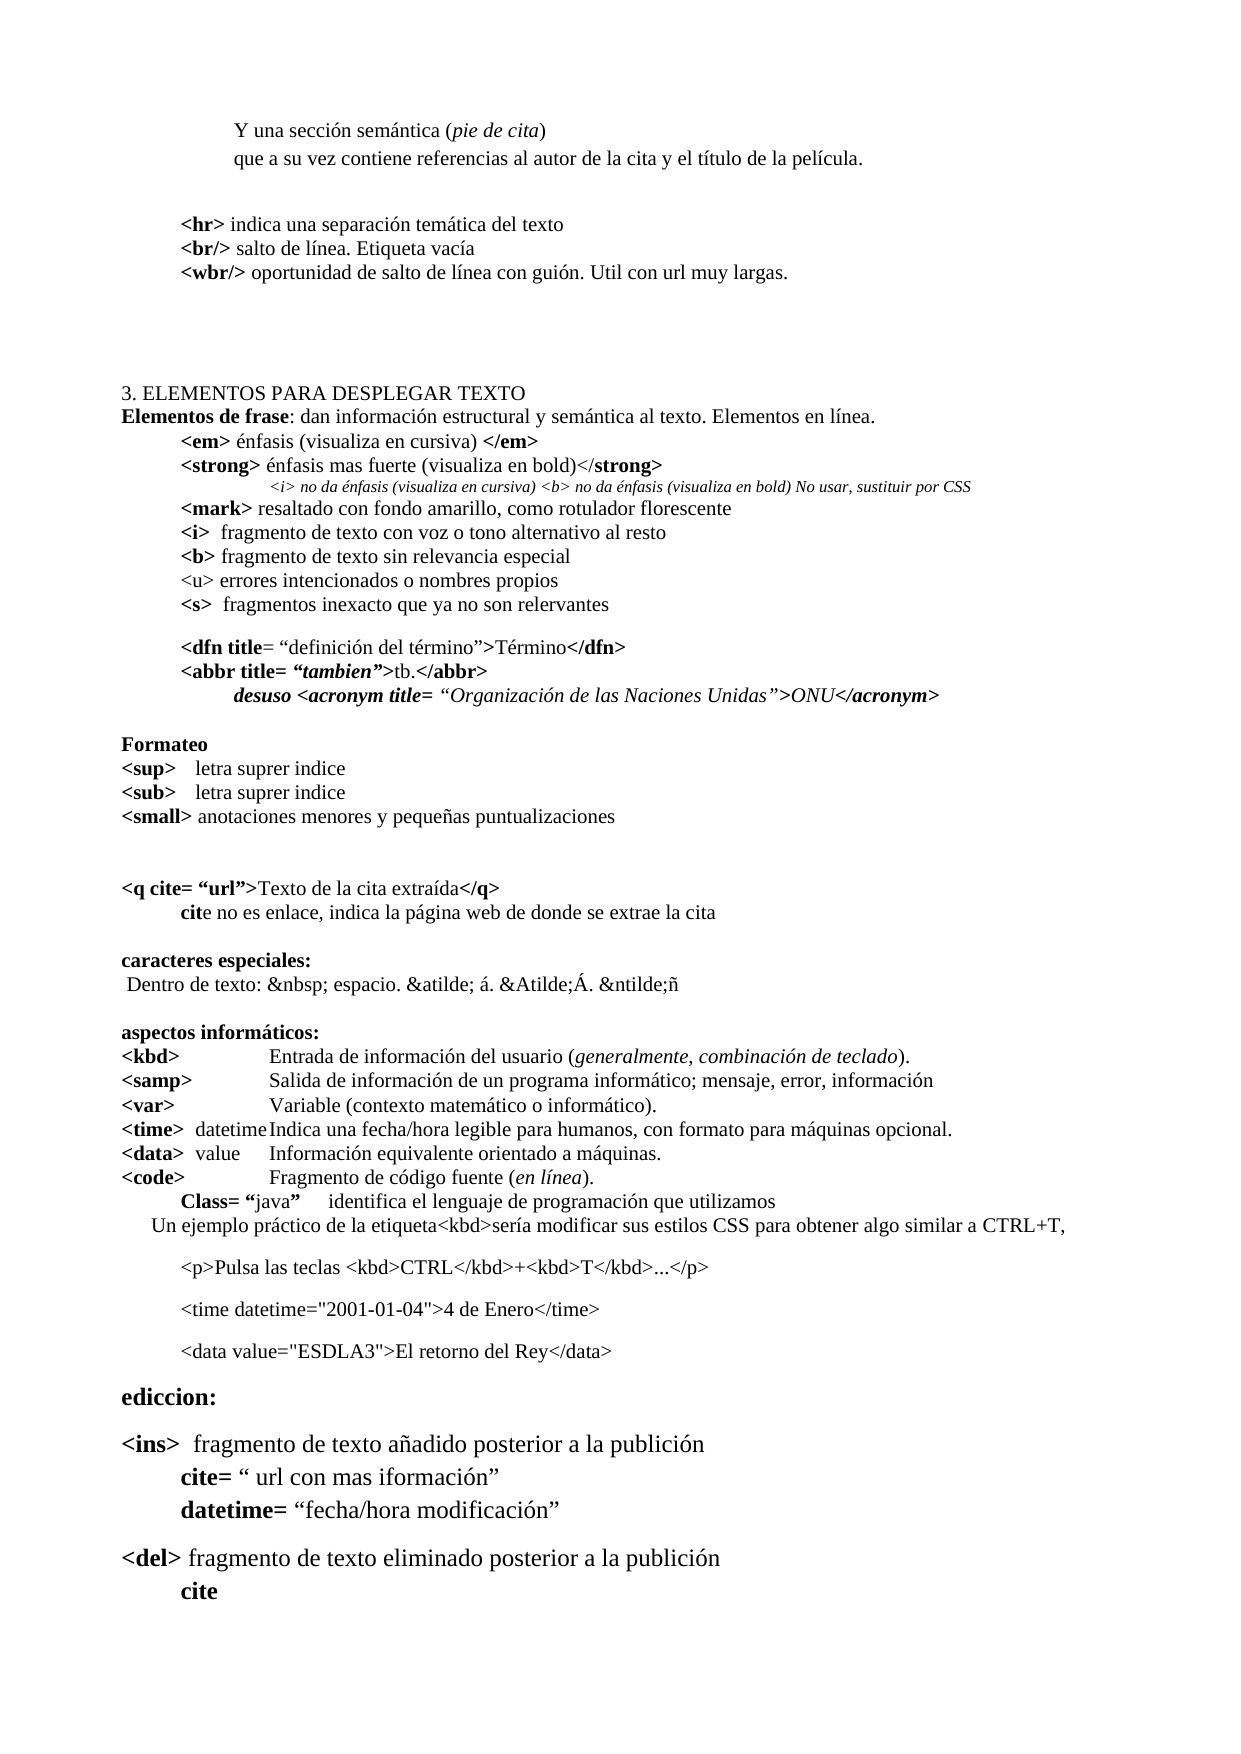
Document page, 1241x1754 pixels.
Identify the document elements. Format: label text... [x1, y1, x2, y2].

text <data value="ESDLA3">El retorno del Rey</data> [180, 1339, 1122, 1363]
text Un ejemplo práctico de la etiqueta<kbd>sería modificar sus estilos CSS para obtener algo similar a CTRL+T, [151, 1213, 1122, 1237]
text <mark> resaltado con fondo amarillo, como rotulador florescente [180, 496, 1122, 520]
text datetime= “fecha/hora modificación” [180, 1495, 1122, 1524]
text <b> fragmento de texto sin relevancia especial [180, 544, 1122, 568]
text cite no es enlace, indica la página web de donde se extrae la cita [180, 900, 1122, 924]
text <s> fragmentos inexacto que ya no son relervantes [180, 592, 1122, 616]
text desuso <acronym title= “Organización de las Naciones Unidas”>ONU</acronym> [233, 683, 1122, 707]
text <em> énfasis (visualiza en cursiva) </em> [180, 428, 1122, 453]
text Class= “java” identifica el lenguaje de programación que utilizamos [180, 1189, 1122, 1213]
text Elementos de frase: dan información estructural y semántica al texto. Elementos en línea. [121, 404, 1122, 428]
text Dentro de texto: &nbsp; espacio. &atilde; á. &Atilde;Á. &ntilde;ñ [121, 972, 1122, 996]
text <sub> letra suprer indice [121, 780, 1122, 804]
text Y una sección semántica (pie de cita) [233, 118, 1122, 142]
text <p>Pulsa las teclas <kbd>CTRL</kbd>+<kbd>T</kbd>...</p> [180, 1255, 1122, 1279]
text aspectos informáticos: [121, 1020, 1122, 1044]
text <sup> letra suprer indice [121, 756, 1122, 780]
text <dfn title= “definición del término”>Término</dfn> [180, 635, 1122, 659]
text <br/> salto de línea. Etiqueta vacía [180, 236, 1122, 260]
text <i> no da énfasis (visualiza en cursiva) <b> no da énfasis (visualiza en bold) No usar, sustituir por CSS [269, 477, 1122, 496]
text <var> Variable (contexto matemático o informático). [121, 1092, 1122, 1117]
text <del> fragmento de texto eliminado posterior a la publición [121, 1543, 1122, 1572]
text ediccion: [121, 1382, 1122, 1410]
text cite= “ url con mas iformación” [180, 1462, 1122, 1491]
text <abbr title= “tambien”>tb.</abbr> [180, 659, 1122, 683]
text <time> datetime Indica una fecha/hora legible para humanos, con formato para máquinas opcional. [121, 1117, 1122, 1141]
text <samp> Salida de información de un programa informático; mensaje, error, información [121, 1068, 1122, 1092]
text caracteres especiales: [121, 948, 1122, 972]
text Formateo [121, 732, 1122, 756]
text <code> Fragmento de código fuente (en línea). [121, 1165, 1122, 1189]
text <strong> énfasis mas fuerte (visualiza en bold)</strong> [180, 453, 1122, 477]
text <i> fragmento de texto con voz o tono alternativo al resto [180, 520, 1122, 544]
text que a su vez contiene referencias al autor de la cita y el título de la película. [233, 146, 1122, 170]
text <u> errores intencionados o nombres propios [180, 568, 1122, 592]
text 3. ELEMENTOS PARA DESPLEGAR TEXTO [121, 380, 1122, 404]
text <wbr/> oportunidad de salto de línea con guión. Util con url muy largas. [180, 260, 1122, 284]
text <time datetime="2001-01-04">4 de Enero</time> [180, 1297, 1122, 1321]
text <q cite= “url”>Texto de la cita extraída</q> [121, 876, 1122, 900]
text <hr> indica una separación temática del texto [180, 212, 1122, 236]
text <kbd> Entrada de información del usuario (generalmente, combinación de teclado). [121, 1044, 1122, 1068]
text <small> anotaciones menores y pequeñas puntualizaciones [121, 804, 1122, 828]
text <ins> fragmento de texto añadido posterior a la publición [121, 1429, 1122, 1458]
text <data> value Información equivalente orientado a máquinas. [121, 1141, 1122, 1165]
text cite [180, 1576, 1122, 1604]
